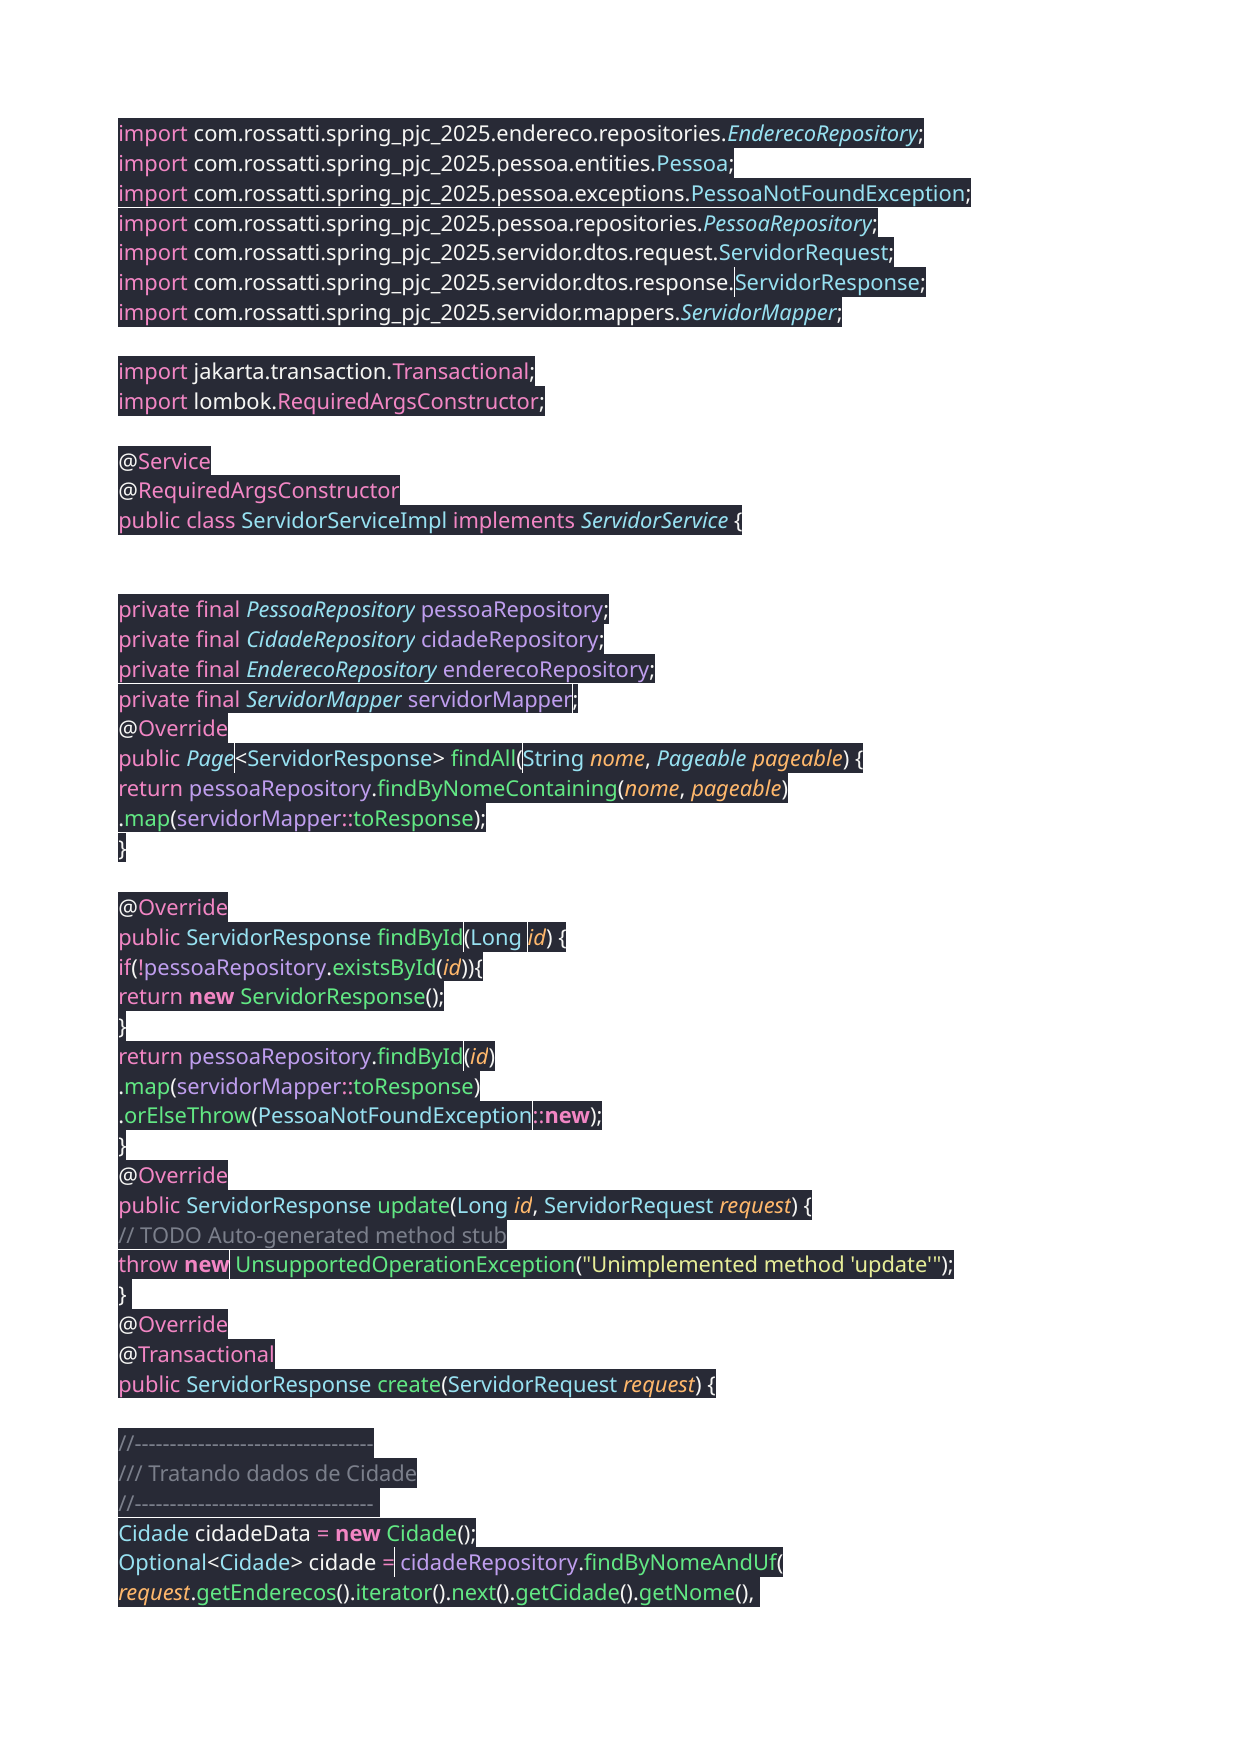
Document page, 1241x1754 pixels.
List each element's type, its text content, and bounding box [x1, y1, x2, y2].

text private final EnderecoRepository enderecoRepository; [118, 654, 1122, 683]
text } [118, 1130, 1122, 1160]
text //---------------------------------- [118, 1428, 1122, 1458]
text import com.rossatti.spring_pjc_2025.endereco.repositories.EnderecoRepository; [118, 118, 1122, 148]
text @Override [118, 713, 1122, 743]
text .map(servidorMapper::toResponse) [118, 1071, 1122, 1101]
text import jakarta.transaction.Transactional; [118, 356, 1122, 386]
text } [118, 1011, 1122, 1041]
text private final PessoaRepository pessoaRepository; [118, 594, 1122, 624]
text /// Tratando dados de Cidade [118, 1458, 1122, 1488]
text import com.rossatti.spring_pjc_2025.servidor.mappers.ServidorMapper; [118, 297, 1122, 327]
text public Page<ServidorResponse> findAll(String nome, Pageable pageable) { [118, 743, 1122, 773]
text @Transactional [118, 1339, 1122, 1369]
text private final ServidorMapper servidorMapper; [118, 683, 1122, 713]
text } [118, 1279, 1122, 1309]
text Optional<Cidade> cidade = cidadeRepository.findByNomeAndUf( [118, 1547, 1122, 1577]
text .map(servidorMapper::toResponse); [118, 803, 1122, 832]
text import com.rossatti.spring_pjc_2025.pessoa.repositories.PessoaRepository; [118, 207, 1122, 237]
text .orElseThrow(PessoaNotFoundException::new); [118, 1101, 1122, 1130]
text @RequiredArgsConstructor [118, 475, 1122, 505]
text } [118, 832, 1122, 862]
text if(!pessoaRepository.existsById(id)){ [118, 952, 1122, 981]
text public ServidorResponse findById(Long id) { [118, 922, 1122, 952]
text return pessoaRepository.findById(id) [118, 1041, 1122, 1071]
text throw new UnsupportedOperationException("Unimplemented method 'update'"); [118, 1249, 1122, 1279]
text import com.rossatti.spring_pjc_2025.pessoa.exceptions.PessoaNotFoundException; [118, 178, 1122, 207]
text //---------------------------------- [118, 1488, 1122, 1517]
text import com.rossatti.spring_pjc_2025.servidor.dtos.response.ServidorResponse; [118, 267, 1122, 297]
text return pessoaRepository.findByNomeContaining(nome, pageable) [118, 773, 1122, 803]
text // TODO Auto-generated method stub [118, 1220, 1122, 1249]
text public ServidorResponse update(Long id, ServidorRequest request) { [118, 1190, 1122, 1220]
text public ServidorResponse create(ServidorRequest request) { [118, 1369, 1122, 1398]
text import com.rossatti.spring_pjc_2025.servidor.dtos.request.ServidorRequest; [118, 237, 1122, 267]
text Cidade cidadeData = new Cidade(); [118, 1517, 1122, 1547]
text private final CidadeRepository cidadeRepository; [118, 624, 1122, 654]
text import com.rossatti.spring_pjc_2025.pessoa.entities.Pessoa; [118, 148, 1122, 178]
text @Override [118, 1160, 1122, 1190]
text request.getEnderecos().iterator().next().getCidade().getNome(), [118, 1577, 1122, 1607]
text public class ServidorServiceImpl implements ServidorService { [118, 505, 1122, 535]
text return new ServidorResponse(); [118, 981, 1122, 1011]
text @Override [118, 1309, 1122, 1339]
text @Override [118, 892, 1122, 922]
text @Service [118, 446, 1122, 475]
text import lombok.RequiredArgsConstructor; [118, 386, 1122, 416]
